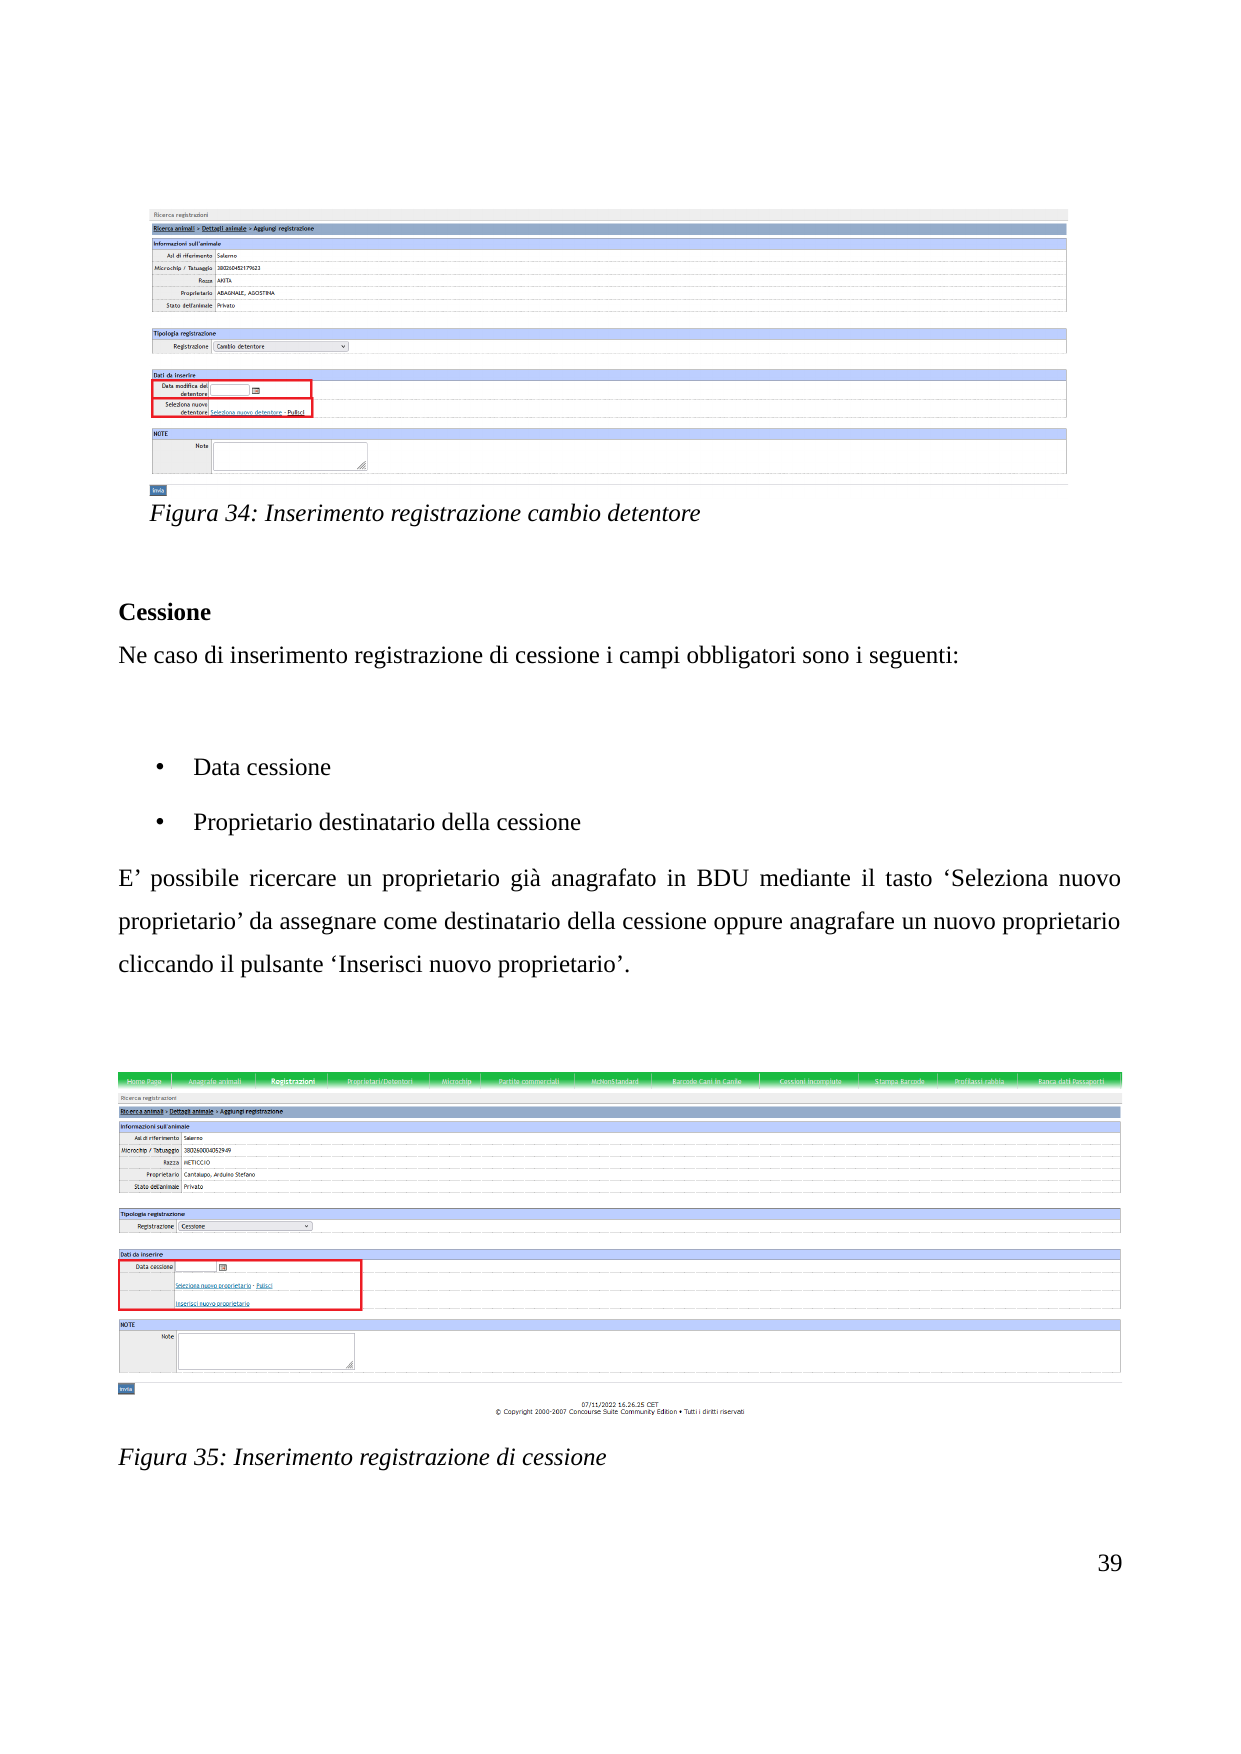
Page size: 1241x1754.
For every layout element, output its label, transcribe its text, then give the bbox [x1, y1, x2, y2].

text Cessione Ne caso di inserimento registrazione di cessione i campi obbligatori sono i seguenti: [118, 597, 1122, 669]
list Proprietario destinatario della cessione [156, 807, 1122, 836]
text E’ possibile ricercare un proprietario già anagrafato in BDU mediante il tasto ‘Seleziona nuovo proprietario’ da assegnare come destinatario della cessione oppure anagrafare un nuovo proprietario cliccando il pulsante ‘Inserisci nuovo proprietario’. [118, 863, 1122, 978]
picture [118, 1072, 1123, 1442]
text Figura 34: Inserimento registrazione cambio detentore [149, 499, 1068, 527]
list Data cessione [156, 752, 1122, 780]
text Figura 35: Inserimento registrazione di cessione [118, 1442, 1122, 1471]
